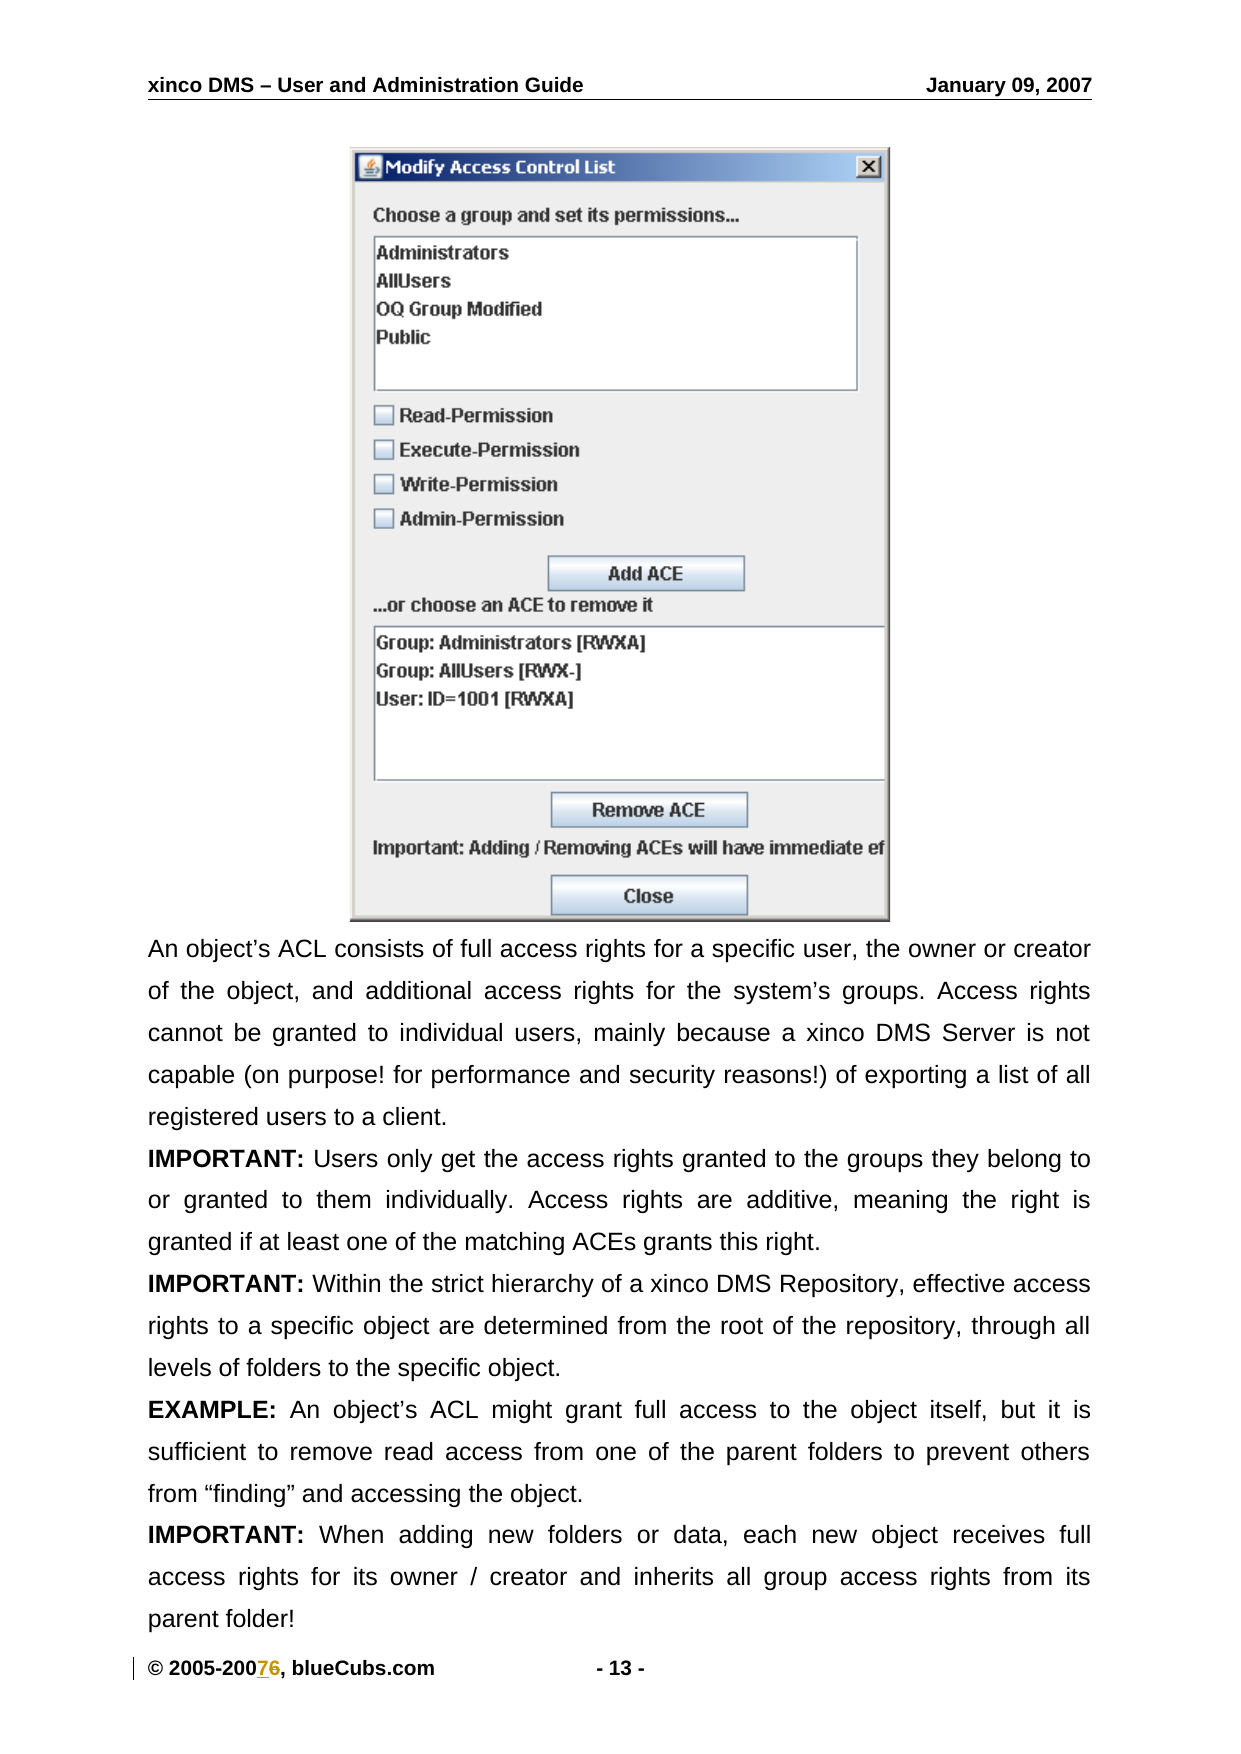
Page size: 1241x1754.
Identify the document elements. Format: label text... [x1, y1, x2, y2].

text EXAMPLE: An object’s ACL might grant full access to the object itself, but it is sufficient to remove read access from one of the parent folders to prevent others from “finding” and accessing the object. [148, 1396, 1092, 1507]
text IMPORTANT: Users only get the access rights granted to the groups they belong to or granted to them individually. Access rights are additive, meaning the right is granted if at least one of the matching ACEs grants this right. [148, 1144, 1092, 1256]
picture [349, 147, 891, 922]
text IMPORTANT: Within the strict hierarchy of a xinco DMS Repository, effective access rights to a specific object are determined from the root of the repository, through all levels of folders to the specific object. [148, 1270, 1092, 1382]
text IMPORTANT: When adding new folders or data, each new object receives full access rights for its owner / creator and inherits all group access rights from its parent folder! [148, 1521, 1092, 1633]
text An object’s ACL consists of full access rights for a specific user, the owner or creator of the object, and additional access rights for the system’s groups. Access rights cannot be granted to individual users, mainly because a xinco DMS Server is not capable (on purpose! for performance and security reasons!) of exporting a list of all registered users to a client. [148, 148, 1092, 1131]
